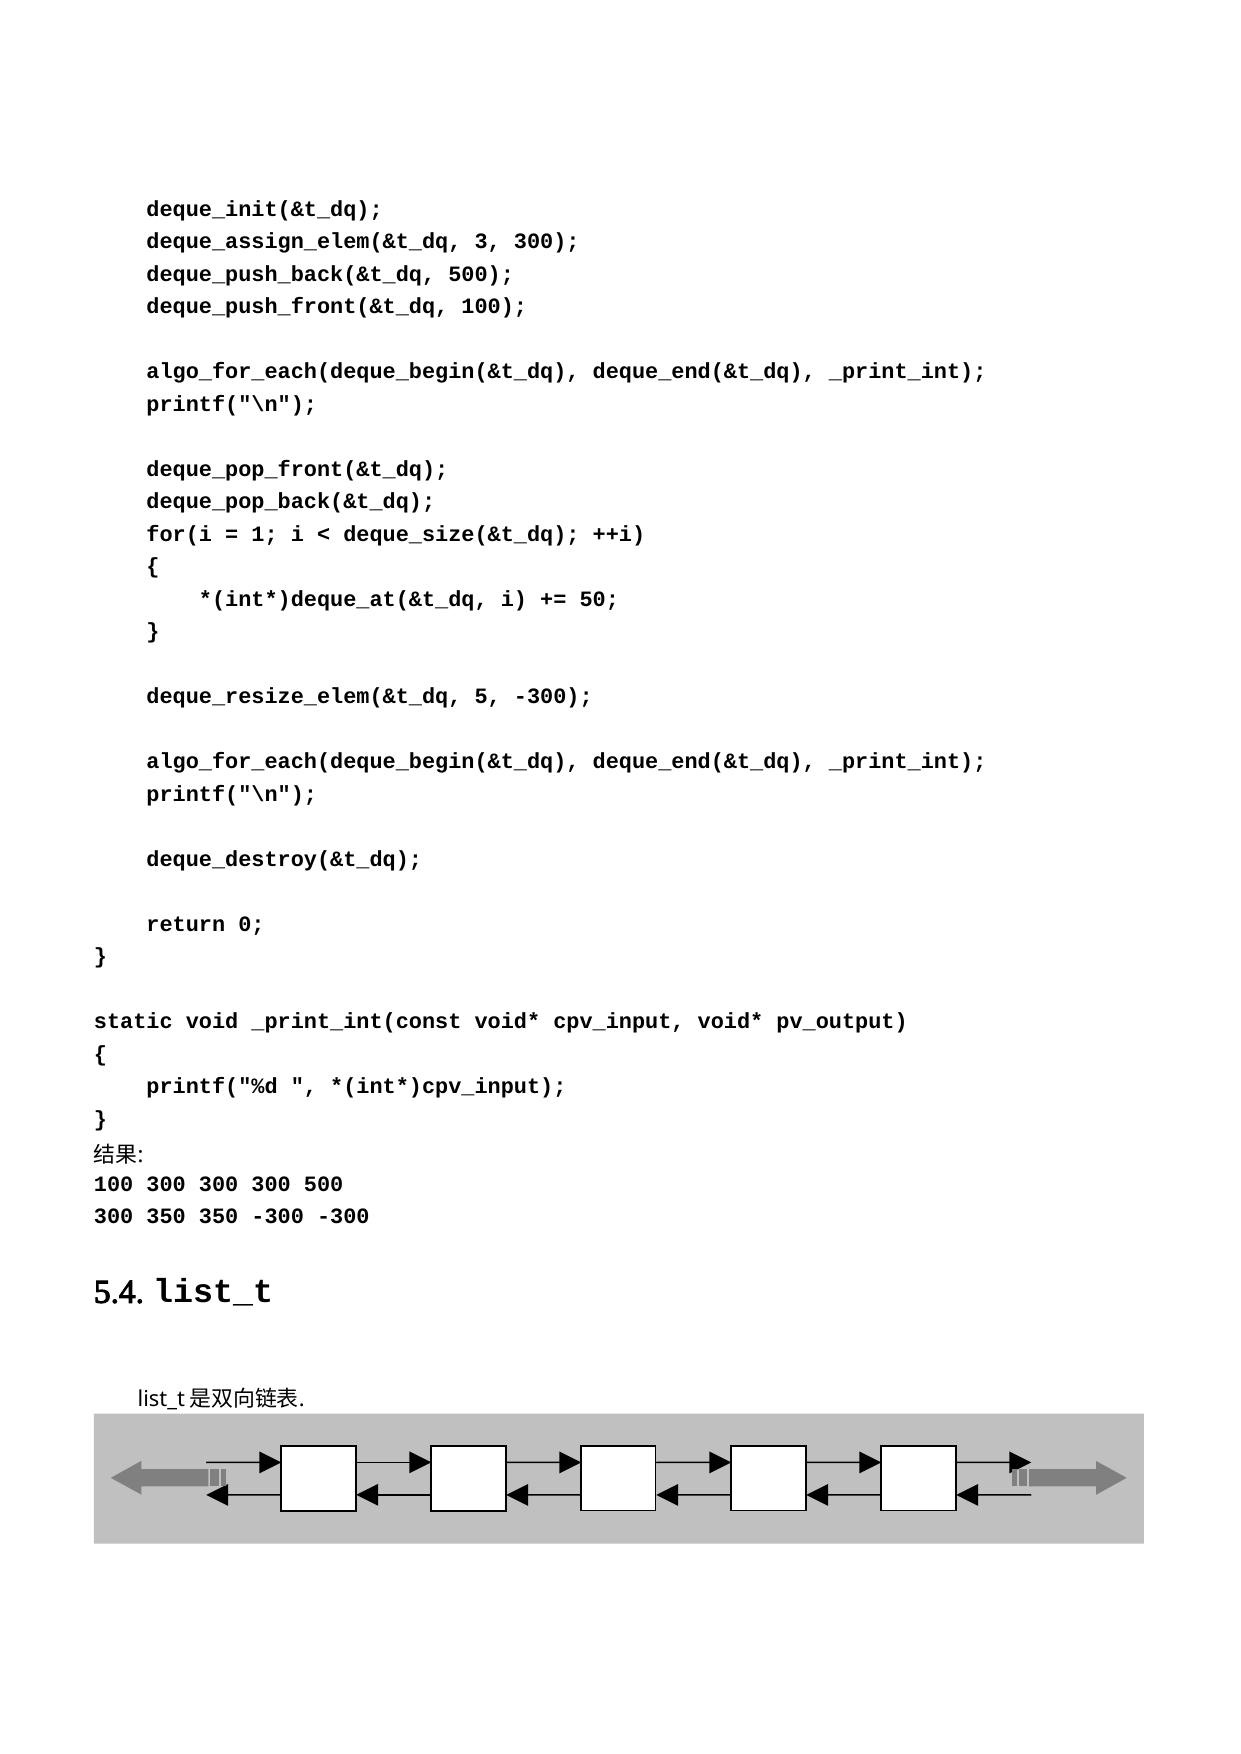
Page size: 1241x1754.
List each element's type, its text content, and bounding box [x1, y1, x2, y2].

text printf("%d ", *(int*)cpv_input); [94, 1072, 1144, 1104]
text 100 300 300 300 500 [94, 1169, 1144, 1202]
text { [94, 552, 1144, 584]
text list_t是双向链表. [94, 1381, 1144, 1413]
text deque_resize_elem(&t_dq, 5, -300); [94, 682, 1144, 714]
text } [94, 1104, 1144, 1137]
text for(i = 1; i < deque_size(&t_dq); ++i) [94, 519, 1144, 552]
text deque_assign_elem(&t_dq, 3, 300); [94, 227, 1144, 259]
text { [94, 1039, 1144, 1072]
text algo_for_each(deque_begin(&t_dq), deque_end(&t_dq), _print_int); [94, 747, 1144, 779]
text 结果: [94, 1137, 1144, 1169]
text deque_push_front(&t_dq, 100); [94, 292, 1144, 324]
text } [94, 942, 1144, 974]
text *(int*)deque_at(&t_dq, i) += 50; [94, 584, 1144, 617]
text deque_pop_back(&t_dq); [94, 487, 1144, 519]
text printf("\n"); [94, 389, 1144, 422]
subtitle list_t [94, 1261, 1144, 1326]
text deque_init(&t_dq); [94, 194, 1144, 227]
text algo_for_each(deque_begin(&t_dq), deque_end(&t_dq), _print_int); [94, 357, 1144, 389]
text deque_push_back(&t_dq, 500); [94, 259, 1144, 292]
text deque_destroy(&t_dq); [94, 844, 1144, 877]
text static void _print_int(const void* cpv_input, void* pv_output) [94, 1007, 1144, 1039]
text 300 350 350 -300 -300 [94, 1202, 1144, 1234]
text return 0; [94, 909, 1144, 942]
text printf("\n"); [94, 779, 1144, 812]
text } [94, 617, 1144, 649]
text deque_pop_front(&t_dq); [94, 454, 1144, 487]
